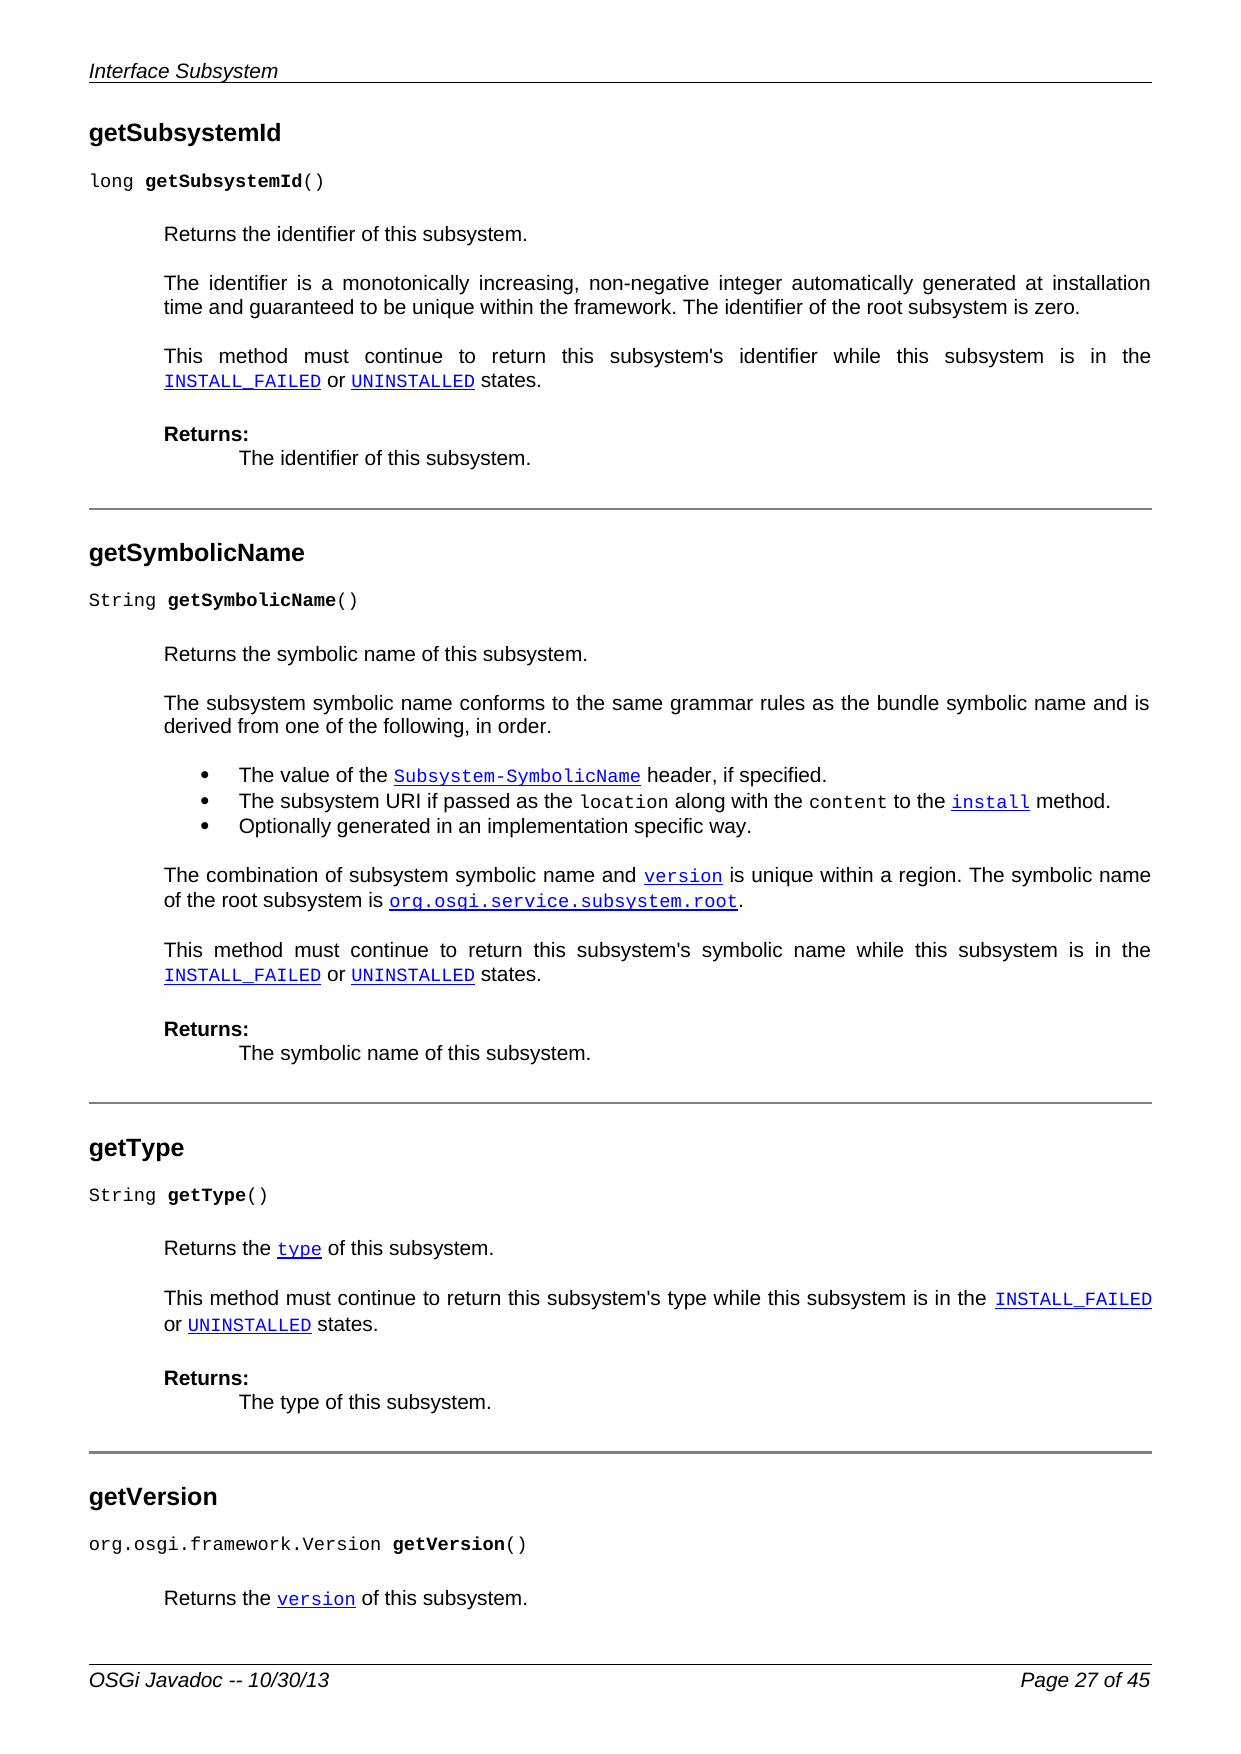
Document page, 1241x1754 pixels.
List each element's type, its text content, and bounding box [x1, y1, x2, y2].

subtitle getSubsystemId [88, 118, 1152, 147]
text The type of this subsystem. [238, 1390, 1152, 1414]
list Optionally generated in an implementation specific way. [201, 814, 1152, 838]
text Returns: [163, 1017, 1152, 1041]
text String getType() [88, 1186, 1152, 1207]
text Returns the identifier of this subsystem. [163, 222, 1152, 246]
subtitle getSymbolicName [88, 538, 1152, 567]
subtitle getType [88, 1133, 1152, 1161]
list The value of the Subsystem-SymbolicName header, if specified. [201, 763, 1152, 788]
text Returns the type of this subsystem. [163, 1236, 1152, 1261]
text The combination of subsystem symbolic name and version is unique within a region. The symbolic name of the root subsystem is org.osgi.service.subsystem.root. [163, 863, 1152, 913]
text String getSymbolicName() [88, 591, 1152, 612]
text This method must continue to return this subsystem's type while this subsystem is in the INSTALL_FAILED or UNINSTALLED states. [163, 1286, 1152, 1337]
text Returns the version of this subsystem. [163, 1585, 1152, 1611]
text long getSubsystemId() [88, 171, 1152, 193]
text This method must continue to return this subsystem's identifier while this subsystem is in the INSTALL_FAILED or UNINSTALLED states. [163, 344, 1152, 393]
subtitle getVersion [88, 1482, 1152, 1511]
text The symbolic name of this subsystem. [238, 1041, 1152, 1064]
text The identifier is a monotonically increasing, non-negative integer automatically generated at installation time and guaranteed to be unique within the framework. The identifier of the root subsystem is zero. [163, 271, 1152, 319]
text org.osgi.framework.Version getVersion() [88, 1535, 1152, 1556]
text This method must continue to return this subsystem's symbolic name while this subsystem is in the INSTALL_FAILED or UNINSTALLED states. [163, 938, 1152, 987]
list The subsystem URI if passed as the location along with the content to the install method. [201, 788, 1152, 814]
text Returns: [163, 422, 1152, 446]
text Returns: [163, 1366, 1152, 1390]
text Returns the symbolic name of this subsystem. [163, 641, 1152, 665]
text The subsystem symbolic name conforms to the same grammar rules as the bundle symbolic name and is derived from one of the following, in order. [163, 690, 1152, 738]
text The identifier of this subsystem. [238, 446, 1152, 470]
